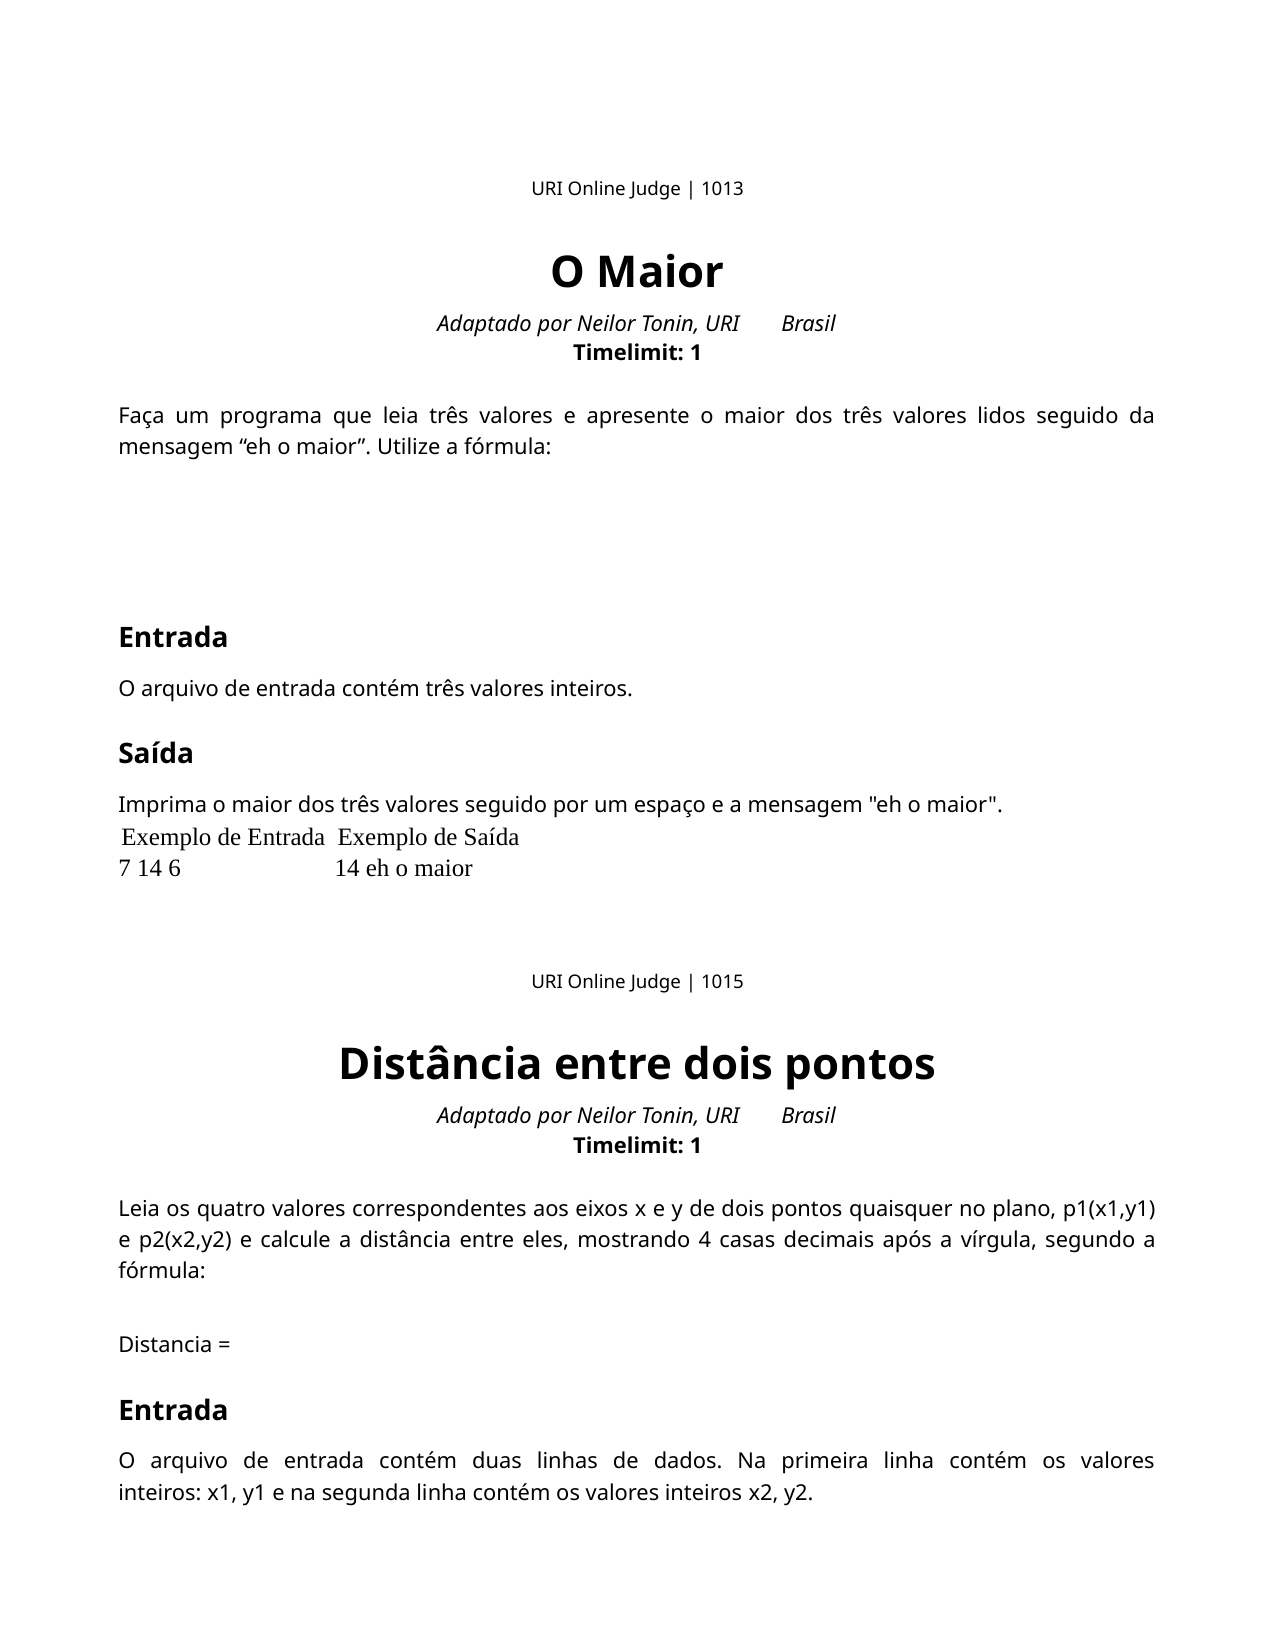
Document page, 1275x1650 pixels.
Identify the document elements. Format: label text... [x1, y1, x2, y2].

table_header Exemplo de Entrada [118, 819, 334, 853]
text Leia os quatro valores correspondentes aos eixos x e y de dois pontos quaisquer no plano, p1(x1,y1) e p2(x2,y2) e calcule a distância entre eles, mostrando 4 casas decimais após a vírgula, segundo a fórmula: Distancia = [118, 1191, 1157, 1358]
text O arquivo de entrada contém três valores inteiros. [118, 671, 1157, 702]
subtitle O Maior [118, 240, 1157, 300]
text Timelimit: 1 [118, 1130, 1157, 1160]
subtitle Entrada [118, 1390, 1157, 1428]
subtitle Distância entre dois pontos [118, 1033, 1157, 1093]
text URI Online Judge | 1015 [118, 968, 1157, 994]
text URI Online Judge | 1013 [118, 176, 1157, 201]
table_header Exemplo de Saída [334, 819, 531, 853]
subtitle Saída [118, 734, 1157, 772]
text Imprima o maior dos três valores seguido por um espaço e a mensagem "eh o maior". [118, 788, 1157, 819]
text Adaptado por Neilor Tonin, URI Brasil [118, 1100, 1157, 1130]
text Adaptado por Neilor Tonin, URI Brasil [118, 308, 1157, 337]
text Faça um programa que leia três valores e apresente o maior dos três valores lidos seguido da mensagem “eh o maior”. Utilize a fórmula: [118, 398, 1157, 461]
table_cell 7 14 6 [118, 854, 334, 882]
table_cell 14 eh o maior [334, 854, 531, 882]
text O arquivo de entrada contém duas linhas de dados. Na primeira linha contém os valores inteiros: x1, y1 e na segunda linha contém os valores inteiros x2, y2. [118, 1444, 1157, 1506]
subtitle Entrada [118, 617, 1157, 656]
text Timelimit: 1 [118, 337, 1157, 367]
